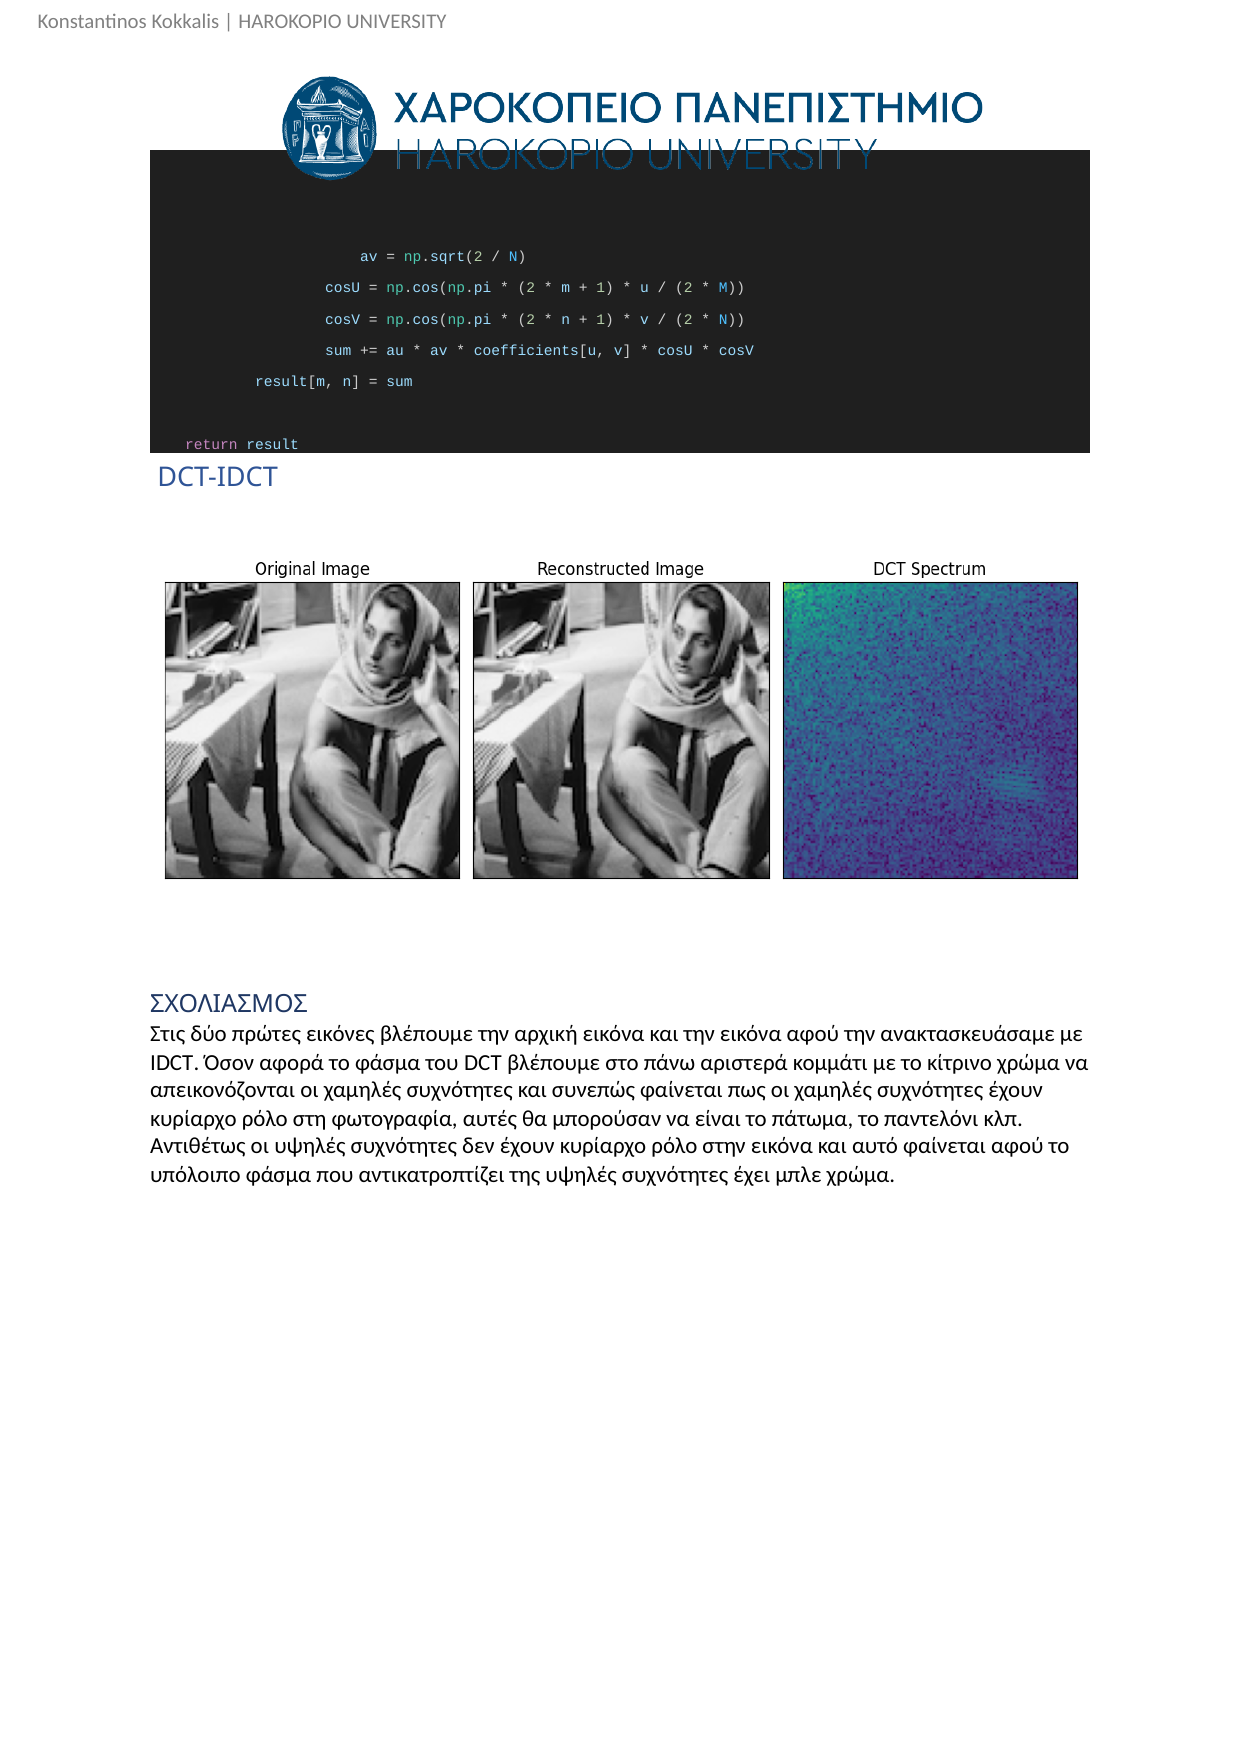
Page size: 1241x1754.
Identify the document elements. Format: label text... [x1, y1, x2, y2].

text result[m, n] = sum [150, 360, 1090, 391]
text cosU = np.cos(np.pi * (2 * m + 1) * u / (2 * M)) [150, 266, 1090, 297]
subtitle DCT-IDCT [150, 458, 1090, 494]
subtitle ΣΧΟΛΙΑΣΜΟΣ [150, 986, 1090, 1019]
text Στις δύο πρώτες εικόνες βλέπουμε την αρχική εικόνα και την εικόνα αφού την ανακτασκευάσαμε με IDCT. Όσον αφορά το φάσμα του DCT βλέπουμε στο πάνω αριστερά κομμάτι με το κίτρινο χρώμα να απεικονόζονται οι χαμηλές συχνότητες και συνεπώς φαίνεται πως οι χαμηλές συχνότητες έχουν κυρίαρχο ρόλο στη φωτογραφία, αυτές θα μπορούσαν να είναι το πάτωμα, το παντελόνι κλπ. Αντιθέτως οι υψηλές συχνότητες δεν έχουν κυρίαρχο ρόλο στην εικόνα και αυτό φαίνεται αφού το υπόλοιπο φάσμα που αντικατροπτίζει της υψηλές συχνότητες έχει μπλε χρώμα. [150, 1019, 1090, 1188]
text return result [150, 422, 1090, 453]
text sum += au * av * coefficients[u, v] * cosU * cosV [150, 328, 1090, 360]
text cosV = np.cos(np.pi * (2 * n + 1) * v / (2 * N)) [150, 297, 1090, 328]
text av = np.sqrt(2 / N) [150, 150, 1090, 266]
